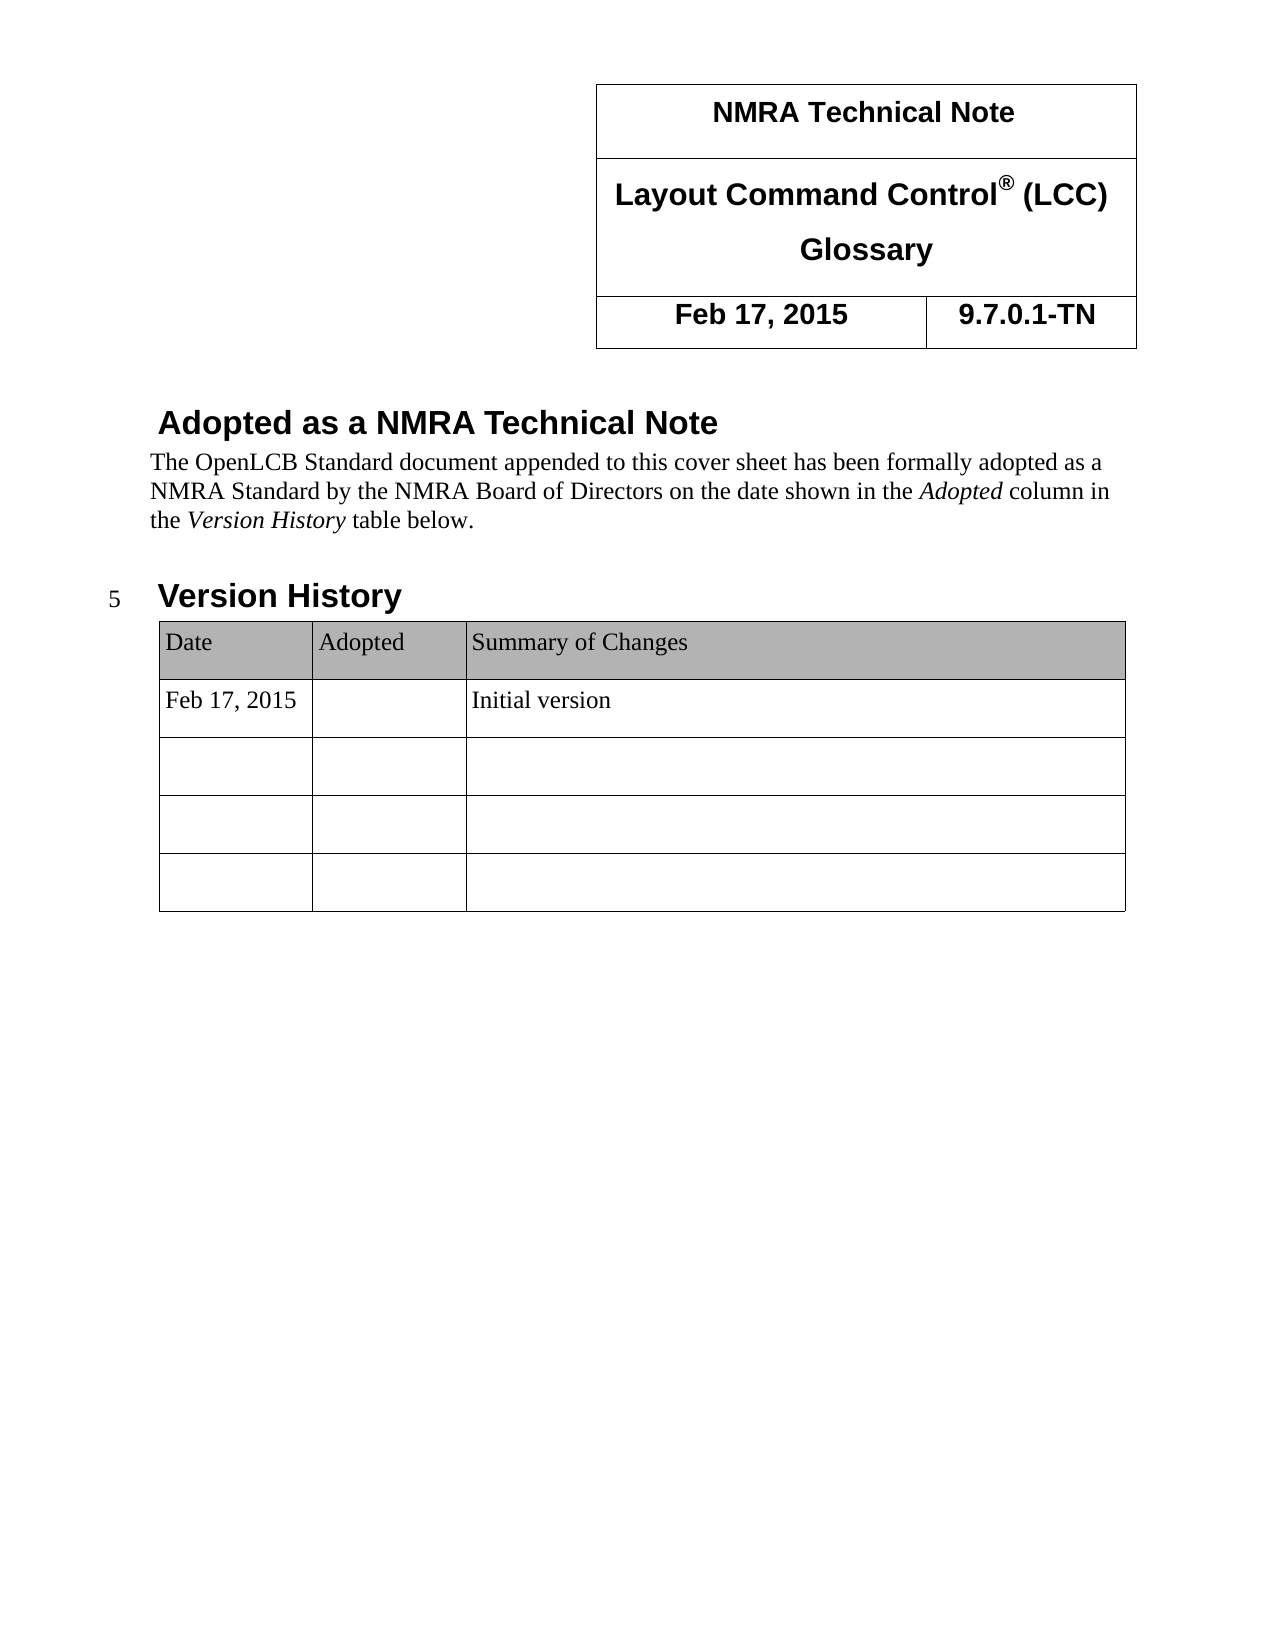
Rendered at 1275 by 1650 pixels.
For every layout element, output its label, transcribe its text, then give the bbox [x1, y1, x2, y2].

table_cell [160, 796, 312, 853]
table_cell [467, 854, 1125, 911]
table_cell [160, 854, 312, 911]
table_cell Initial version [467, 680, 1125, 737]
subtitle Adopted as a NMRA Technical Note [112, 403, 1125, 441]
table_cell [313, 854, 466, 911]
table_cell [313, 680, 466, 737]
table_cell [467, 738, 1125, 795]
table_header Summary of Changes [467, 622, 1125, 679]
table_cell [313, 796, 466, 853]
table_header Adopted [313, 622, 466, 679]
table_cell [313, 738, 466, 795]
table_cell [160, 738, 312, 795]
subtitle Version History [112, 576, 1125, 615]
table_header Date [160, 622, 312, 679]
table_cell [467, 796, 1125, 853]
table_cell Feb 17, 2015 [160, 680, 312, 737]
text The OpenLCB Standard document appended to this cover sheet has been formally adopted as a NMRA Standard by the NMRA Board of Directors on the date shown in the Adopted column in the Version History table below. [150, 447, 1125, 534]
